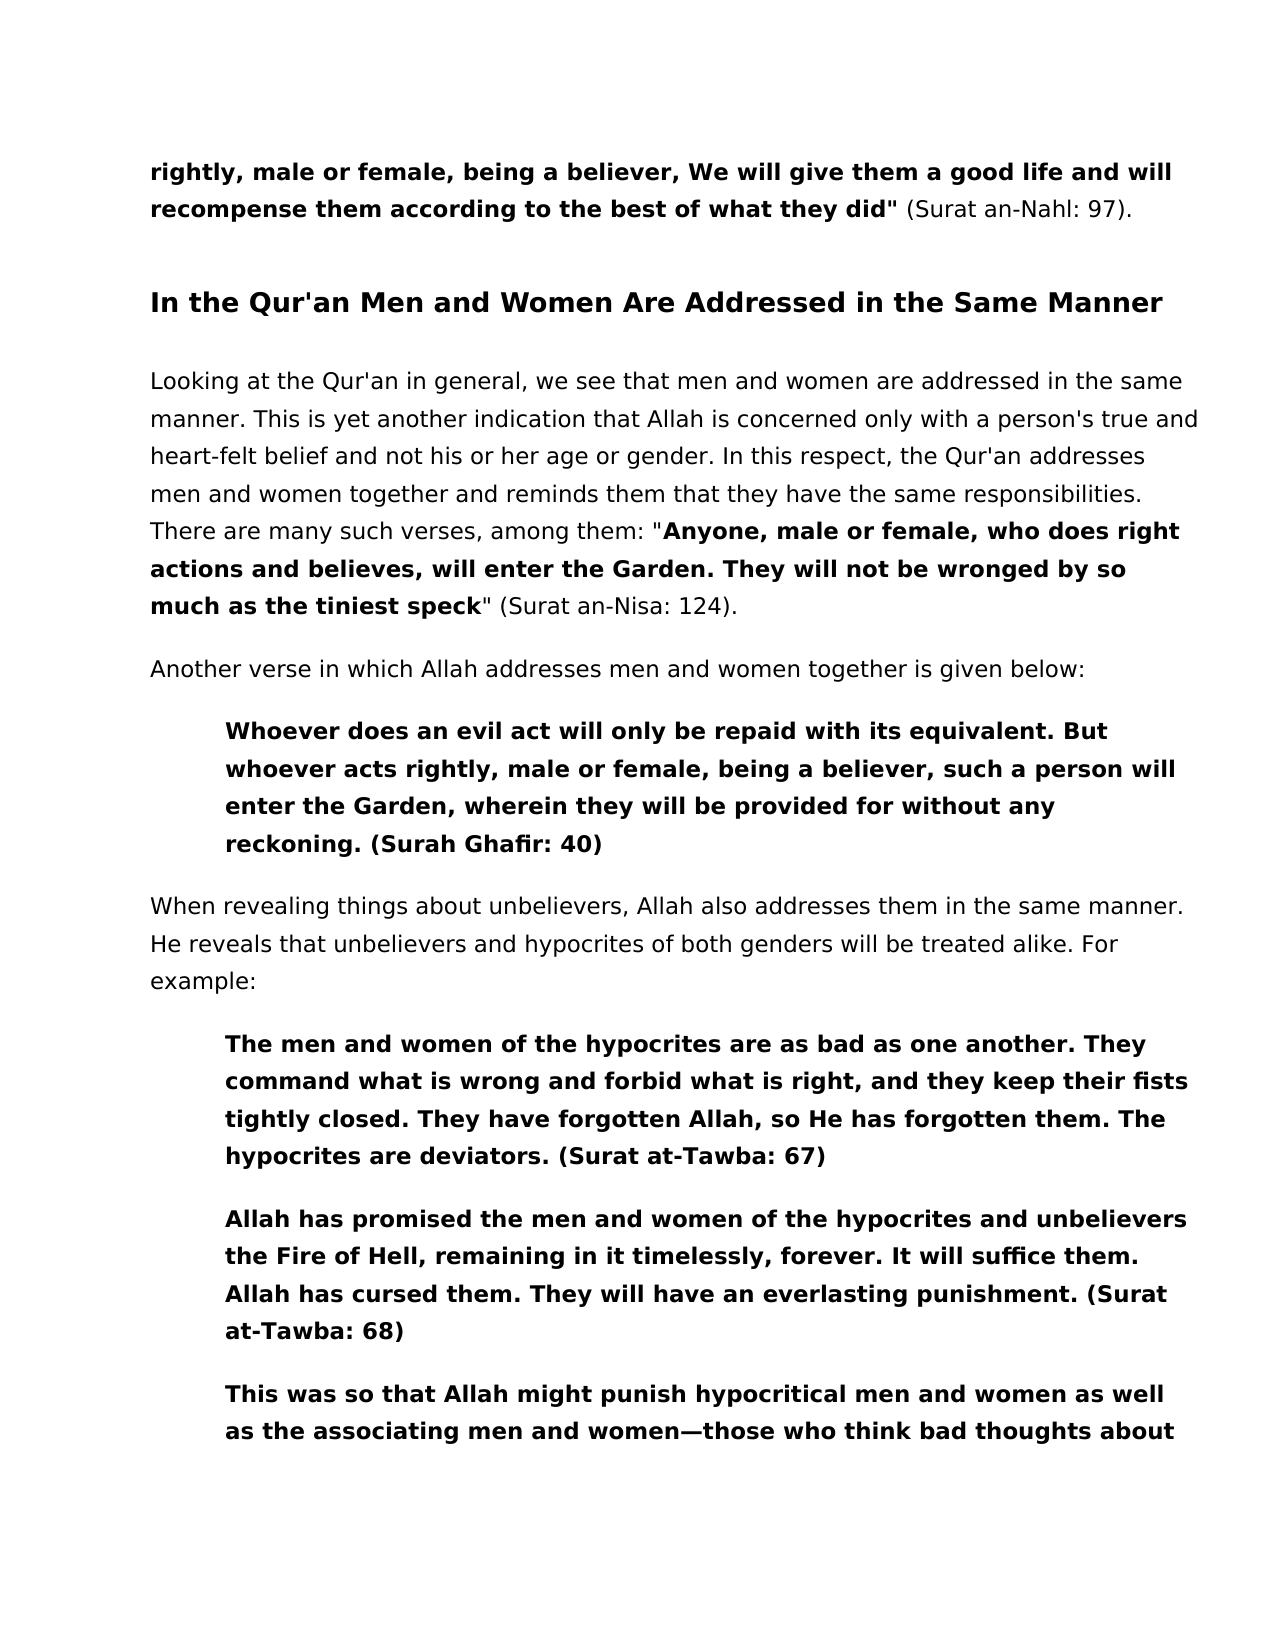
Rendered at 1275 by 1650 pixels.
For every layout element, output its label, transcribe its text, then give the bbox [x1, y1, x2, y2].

text Another verse in which Allah addresses men and women together is given below: [150, 647, 1200, 685]
text rightly, male or female, being a believer, We will give them a good life and will recompense them according to the best of what they did" (Surat an-Nahl: 97). [150, 150, 1200, 225]
text Whoever does an evil act will only be repaid with its equivalent. But whoever acts rightly, male or female, being a believer, such a person will enter the Garden, wherein they will be provided for without any reckoning. (Surah Ghafir: 40) [225, 710, 1200, 860]
text Allah has promised the men and women of the hypocrites and unbelievers the Fire of Hell, remaining in it timelessly, forever. It will suffice them. Allah has cursed them. They will have an everlasting punishment. (Surat at-Tawba: 68) [225, 1197, 1200, 1347]
text When revealing things about unbelievers, Allah also addresses them in the same manner. He reveals that unbelievers and hypocrites of both genders will be treated alike. For example: [150, 885, 1200, 997]
subtitle In the Qur'an Men and Women Are Addressed in the Same Manner [150, 287, 1200, 319]
text The men and women of the hypocrites are as bad as one another. They command what is wrong and forbid what is right, and they keep their fists tightly closed. They have forgotten Allah, so He has forgotten them. The hypocrites are deviators. (Surat at-Tawba: 67) [225, 1022, 1200, 1172]
text This was so that Allah might punish hypocritical men and women as well as the associating men and women—those who think bad thoughts about [225, 1372, 1200, 1447]
text Looking at the Qur'an in general, we see that men and women are addressed in the same manner. This is yet another indication that Allah is concerned only with a person's true and heart-felt belief and not his or her age or gender. In this respect, the Qur'an addresses men and women together and reminds them that they have the same responsibilities. There are many such verses, among them: "Anyone, male or female, who does right actions and believes, will enter the Garden. They will not be wronged by so much as the tiniest speck" (Surat an-Nisa: 124). [150, 360, 1200, 622]
